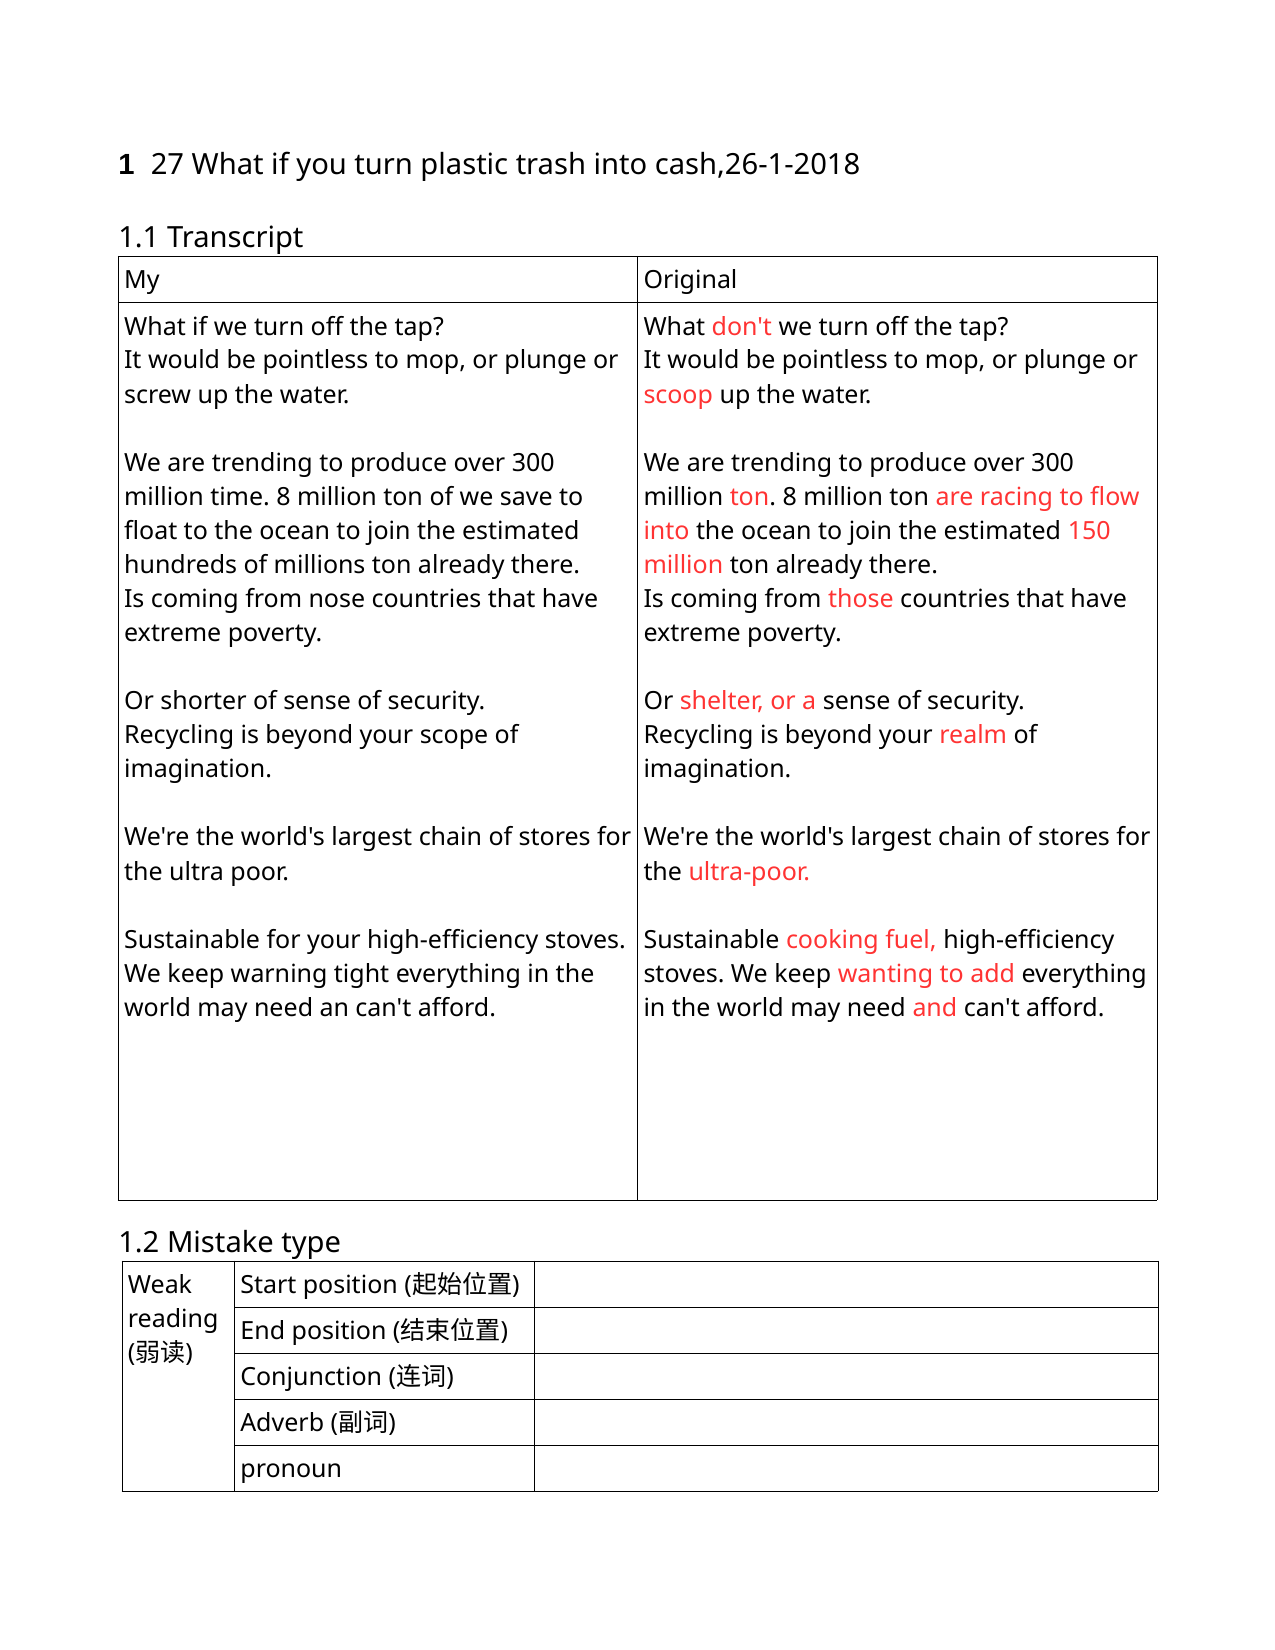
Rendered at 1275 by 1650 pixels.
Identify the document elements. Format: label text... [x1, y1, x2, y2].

table_header Original [638, 257, 1157, 302]
table_cell [535, 1308, 1158, 1353]
table_cell End position (结束位置) [235, 1308, 534, 1353]
table_cell Adverb (副词) [235, 1400, 534, 1445]
table_cell Conjunction (连词) [235, 1354, 534, 1399]
subtitle 1 27 What if you turn plastic trash into cash,26-1-2018 [118, 143, 1157, 183]
table_cell [535, 1354, 1158, 1399]
table_header Start position (起始位置) [235, 1262, 534, 1307]
table_header Weak reading (弱读) [123, 1262, 234, 1491]
table_cell What if we turn off the tap? It would be pointless to mop, or plunge or screw up the water. We are trending to produce over 300 million time. 8 million ton of we save to float to the ocean to join the estimated hundreds of millions ton already there. Is coming from nose countries that have extreme poverty. Or shorter of sense of security. Recycling is beyond your scope of imagination. We're the world's largest chain of stores for the ultra poor. Sustainable for your high-efficiency stoves. We keep warning tight everything in the world may need an can't afford. [119, 303, 637, 1199]
subtitle 1.1 Transcript [118, 216, 1157, 256]
table_cell [535, 1400, 1158, 1445]
table_cell [535, 1446, 1158, 1491]
table_cell pronoun [235, 1446, 534, 1491]
subtitle 1.2 Mistake type [118, 1221, 1157, 1261]
table_cell What don't we turn off the tap? It would be pointless to mop, or plunge or scoop up the water. We are trending to produce over 300 million ton. 8 million ton are racing to flow into the ocean to join the estimated 150 million ton already there. Is coming from those countries that have extreme poverty. Or shelter, or a sense of security. Recycling is beyond your realm of imagination. We're the world's largest chain of stores for the ultra-poor. Sustainable cooking fuel, high-efficiency stoves. We keep wanting to add everything in the world may need and can't afford. [638, 303, 1157, 1199]
table_header [535, 1262, 1158, 1307]
table_header My [119, 257, 637, 302]
